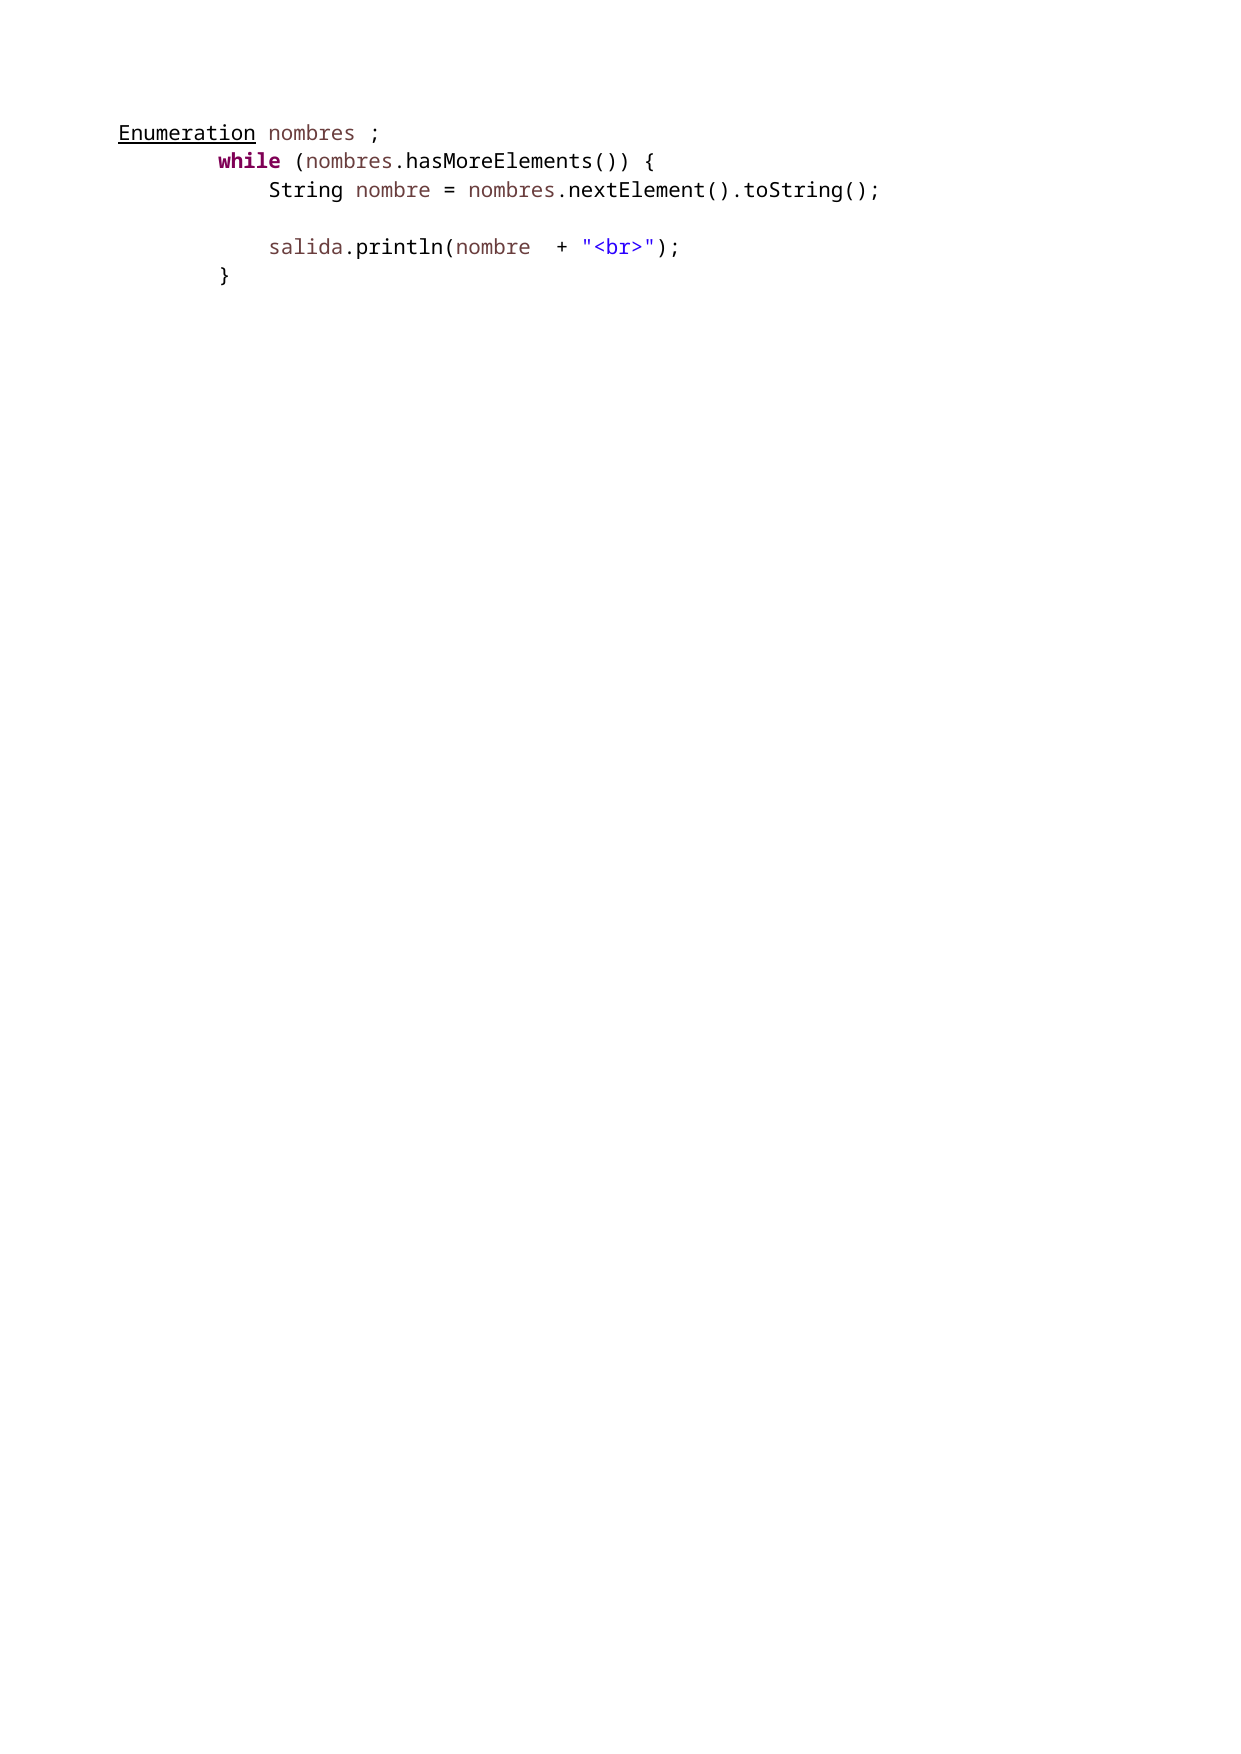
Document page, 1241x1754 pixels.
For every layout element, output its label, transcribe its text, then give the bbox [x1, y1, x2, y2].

text } [118, 260, 1122, 289]
text String nombre = nombres.nextElement().toString(); [118, 175, 1122, 203]
text while (nombres.hasMoreElements()) { [118, 147, 1122, 175]
text Enumeration nombres ; [118, 118, 1122, 147]
text salida.println(nombre + "<br>"); [118, 232, 1122, 260]
